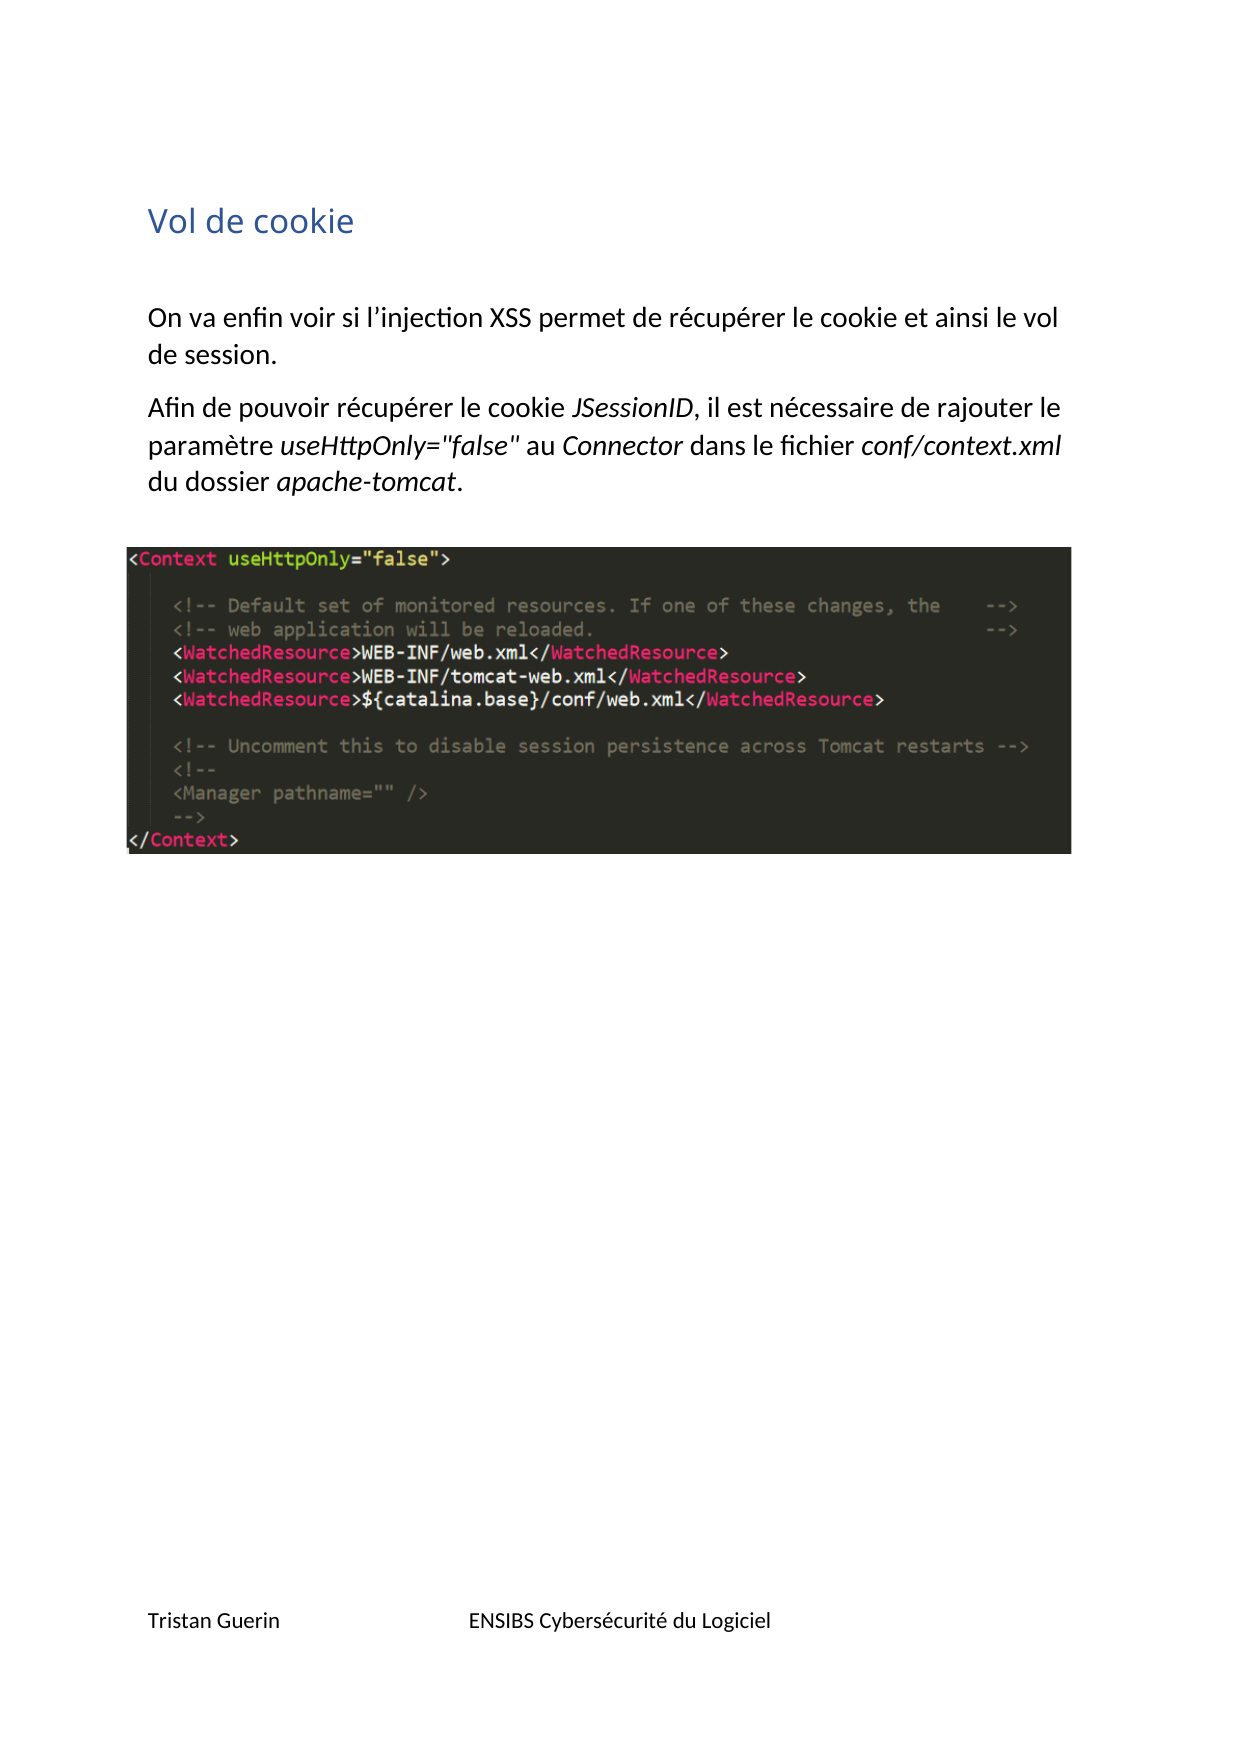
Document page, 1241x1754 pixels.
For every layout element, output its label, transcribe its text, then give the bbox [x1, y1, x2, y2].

text On va enfin voir si l’injection XSS permet de récupérer le cookie et ainsi le vol de session. [148, 299, 1093, 372]
subtitle Vol de cookie [148, 198, 1093, 243]
text Afin de pouvoir récupérer le cookie JSessionID, il est nécessaire de rajouter le paramètre useHttpOnly="false" au Connector dans le fichier conf/context.xml du dossier apache-tomcat. [148, 389, 1093, 499]
